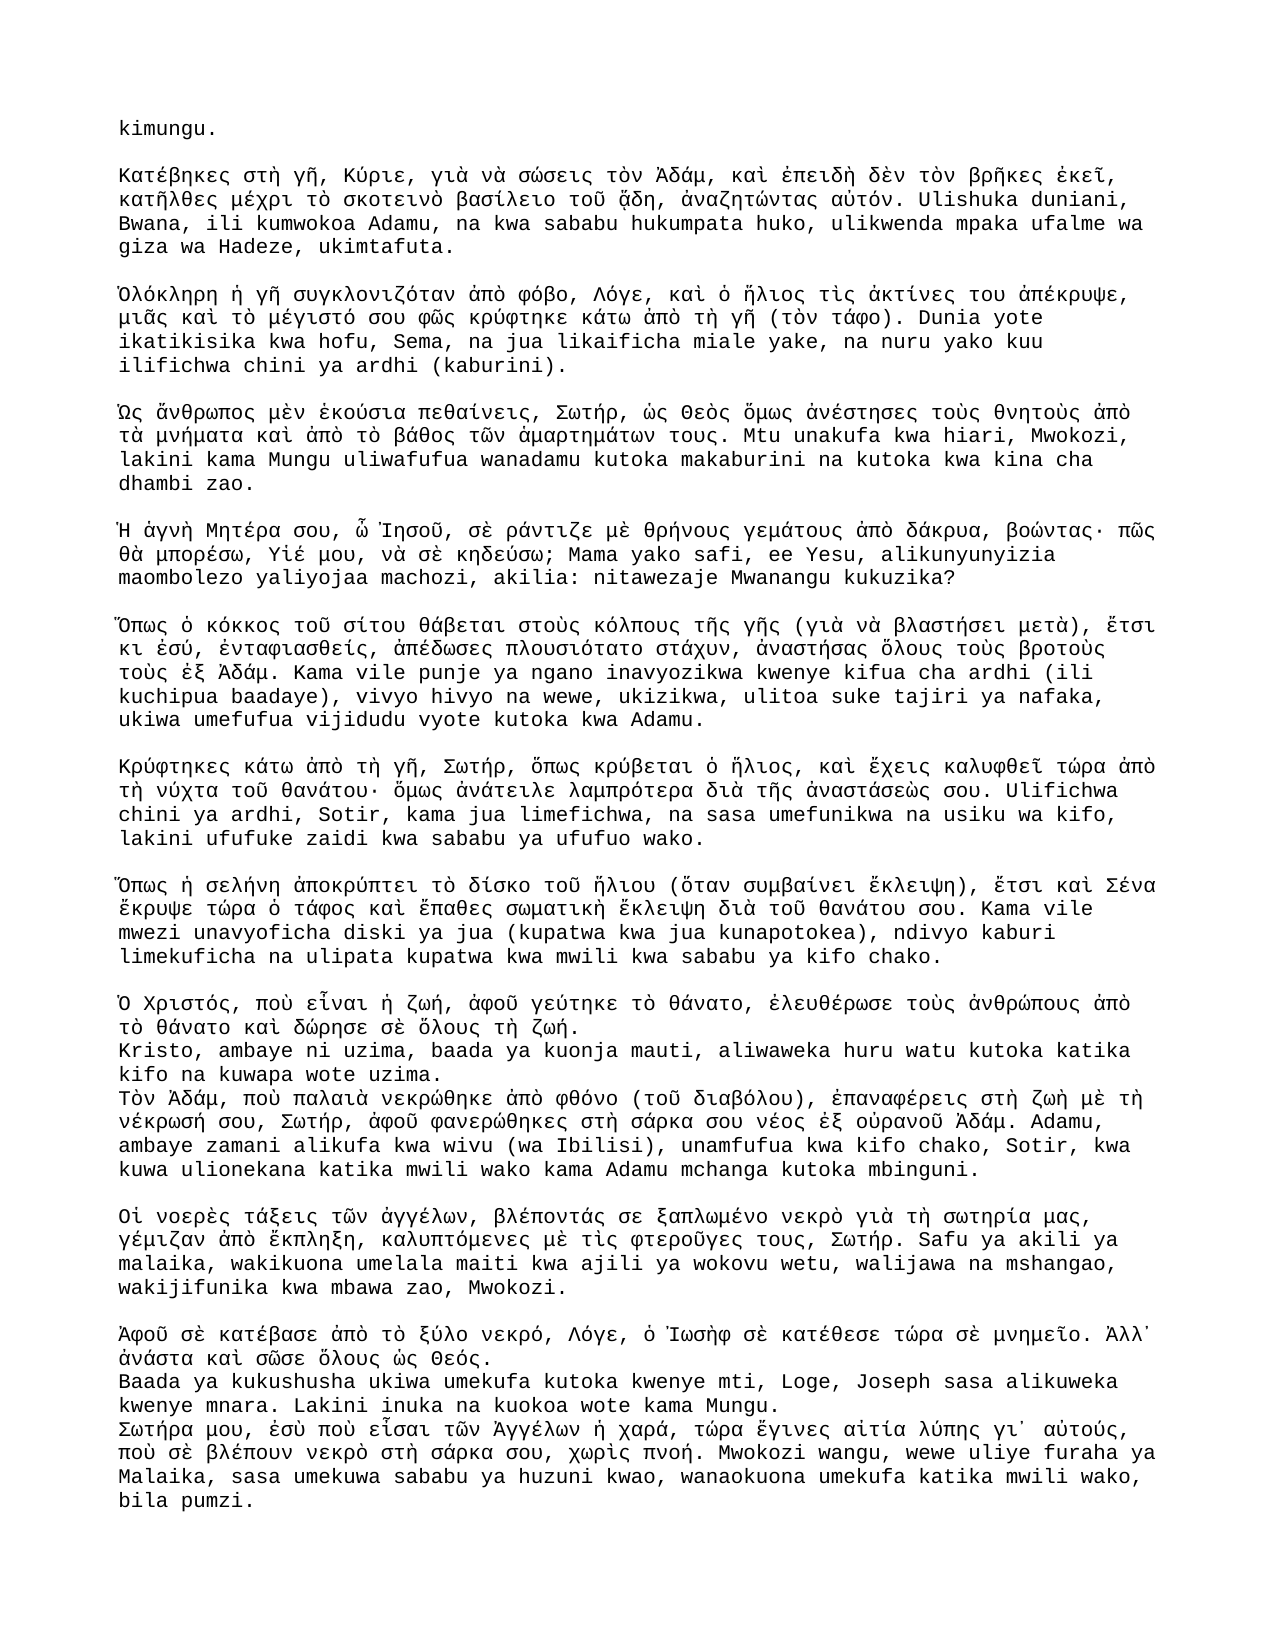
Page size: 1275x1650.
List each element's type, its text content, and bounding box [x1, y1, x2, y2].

text Ὁ Χριστός, ποὺ εἶναι ἡ ζωή, ἀφοῦ γεύτηκε τὸ θάνατο, ἐλευθέρωσε τοὺς ἀνθρώπους ἀπὸ τὸ θάνατο καὶ δώρησε σὲ ὅλους τὴ ζωή. Kristo, ambaye ni uzima, baada ya kuonja mauti, aliwaweka huru watu kutoka katika kifo na kuwapa wote uzima. [118, 993, 1157, 1088]
text Ὅπως ἡ σελήνη ἀποκρύπτει τὸ δίσκο τοῦ ἥλιου (ὅταν συμβαίνει ἔκλειψη), ἔτσι καὶ Σένα ἔκρυψε τώρα ὁ τάφος καὶ ἔπαθες σωματικὴ ἔκλειψη διὰ τοῦ θανάτου σου. Kama vile mwezi unavyoficha diski ya jua (kupatwa kwa jua kunapotokea), ndivyo kaburi limekuficha na ulipata kupatwa kwa mwili kwa sababu ya kifo chako. [118, 875, 1157, 969]
text kimungu. [118, 118, 1157, 142]
text Ἡ ἁγνὴ Μητέρα σου, ὦ Ἰησοῦ, σὲ ράντιζε μὲ θρήνους γεμάτους ἀπὸ δάκρυα, βοώντας· πῶς θὰ μπορέσω, Υἱέ μου, νὰ σὲ κηδεύσω; Mama yako safi, ee Yesu, alikunyunyizia maombolezo yaliyojaa machozi, akilia: nitawezaje Mwanangu kukuzika? [118, 520, 1157, 591]
text Ὅπως ὁ κόκκος τοῦ σίτου θάβεται στοὺς κόλπους τῆς γῆς (γιὰ νὰ βλαστήσει μετὰ), ἔτσι κι ἐσύ, ἐνταφιασθείς, ἀπέδωσες πλουσιότατο στάχυν, ἀναστήσας ὅλους τοὺς βροτοὺς τοὺς ἐξ Ἀδάμ. Kama vile punje ya ngano inavyozikwa kwenye kifua cha ardhi (ili kuchipua baadaye), vivyo hivyo na wewe, ukizikwa, ulitoa suke tajiri ya nafaka, ukiwa umefufua vijidudu vyote kutoka kwa Adamu. [118, 615, 1157, 733]
text Ἀφοῦ σὲ κατέβασε ἀπὸ τὸ ξύλο νεκρό, Λόγε, ὁ Ἰωσὴφ σὲ κατέθεσε τώρα σὲ μνημεῖο. Ἀλλ᾿ ἀνάστα καὶ σῶσε ὅλους ὡς Θεός. Baada ya kukushusha ukiwa umekufa kutoka kwenye mti, Loge, Joseph sasa alikuweka kwenye mnara. Lakini inuka na kuokoa wote kama Mungu. [118, 1324, 1157, 1419]
text Τὸν Ἀδάμ, ποὺ παλαιὰ νεκρώθηκε ἀπὸ φθόνο (τοῦ διαβόλου), ἐπαναφέρεις στὴ ζωὴ μὲ τὴ νέκρωσή σου, Σωτήρ, ἀφοῦ φανερώθηκες στὴ σάρκα σου νέος ἐξ οὐρανοῦ Ἀδάμ. Adamu, ambaye zamani alikufa kwa wivu (wa Ibilisi), unamfufua kwa kifo chako, Sotir, kwa kuwa ulionekana katika mwili wako kama Adamu mchanga kutoka mbinguni. [118, 1088, 1157, 1182]
text Σωτήρα μου, ἐσὺ ποὺ εἶσαι τῶν Ἀγγέλων ἡ χαρά, τώρα ἔγινες αἰτία λύπης γι᾿ αὐτούς, ποὺ σὲ βλέπουν νεκρὸ στὴ σάρκα σου, χωρὶς πνοή. Mwokozi wangu, wewe uliye furaha ya Malaika, sasa umekuwa sababu ya huzuni kwao, wanaokuona umekufa katika mwili wako, bila pumzi. [118, 1419, 1157, 1513]
text Ὁλόκληρη ἡ γῆ συγκλονιζόταν ἀπὸ φόβο, Λόγε, καὶ ὁ ἥλιος τὶς ἀκτίνες του ἀπέκρυψε, μιᾶς καὶ τὸ μέγιστό σου φῶς κρύφτηκε κάτω ἀπὸ τὴ γῆ (τὸν τάφο). Dunia yote ikatikisika kwa hofu, Sema, na jua likaificha miale yake, na nuru yako kuu ilifichwa chini ya ardhi (kaburini). [118, 284, 1157, 378]
text Κατέβηκες στὴ γῆ, Κύριε, γιὰ νὰ σώσεις τὸν Ἀδάμ, καὶ ἐπειδὴ δὲν τὸν βρῆκες ἐκεῖ, κατῆλθες μέχρι τὸ σκοτεινὸ βασίλειο τοῦ ᾅδη, ἀναζητώντας αὐτόν. Ulishuka duniani, Bwana, ili kumwokoa Adamu, na kwa sababu hukumpata huko, ulikwenda mpaka ufalme wa giza wa Hadeze, ukimtafuta. [118, 165, 1157, 260]
text Ὡς ἄνθρωπος μὲν ἑκούσια πεθαίνεις, Σωτήρ, ὡς Θεὸς ὅμως ἀνέστησες τοὺς θνητοὺς ἀπὸ τὰ μνήματα καὶ ἀπὸ τὸ βάθος τῶν ἁμαρτημάτων τους. Mtu unakufa kwa hiari, Mwokozi, lakini kama Mungu uliwafufua wanadamu kutoka makaburini na kutoka kwa kina cha dhambi zao. [118, 402, 1157, 496]
text Οἱ νοερὲς τάξεις τῶν ἀγγέλων, βλέποντάς σε ξαπλωμένο νεκρὸ γιὰ τὴ σωτηρία μας, γέμιζαν ἀπὸ ἔκπληξη, καλυπτόμενες μὲ τὶς φτεροῦγες τους, Σωτήρ. Safu ya akili ya malaika, wakikuona umelala maiti kwa ajili ya wokovu wetu, walijawa na mshangao, wakijifunika kwa mbawa zao, Mwokozi. [118, 1206, 1157, 1300]
text Κρύφτηκες κάτω ἀπὸ τὴ γῆ, Σωτήρ, ὅπως κρύβεται ὁ ἥλιος, καὶ ἔχεις καλυφθεῖ τώρα ἀπὸ τὴ νύχτα τοῦ θανάτου· ὅμως ἀνάτειλε λαμπρότερα διὰ τῆς ἀναστάσεὼς σου. Ulifichwa chini ya ardhi, Sotir, kama jua limefichwa, na sasa umefunikwa na usiku wa kifo, lakini ufufuke zaidi kwa sababu ya ufufuo wako. [118, 757, 1157, 851]
